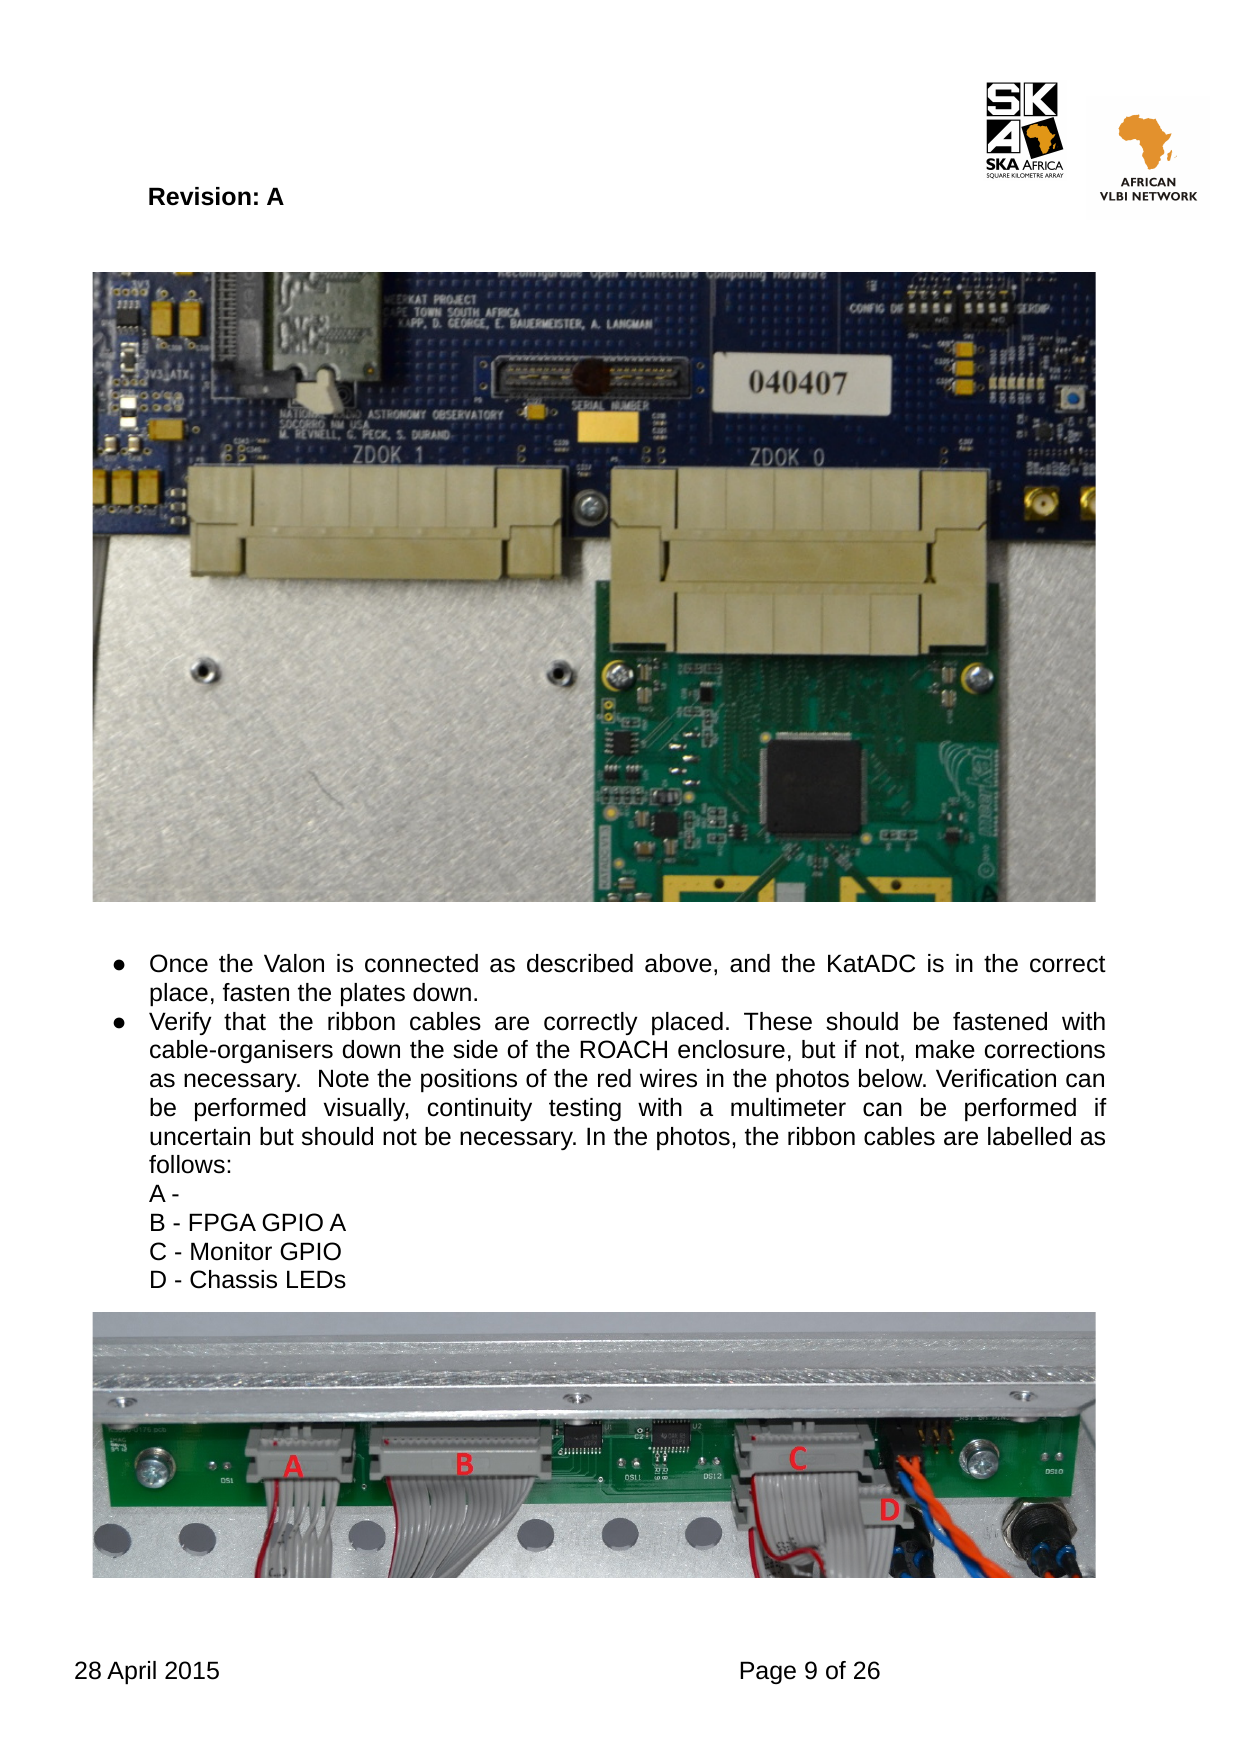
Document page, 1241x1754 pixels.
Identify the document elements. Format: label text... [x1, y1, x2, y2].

text D - Chassis LEDs [149, 1265, 1108, 1294]
text C - Monitor GPIO [149, 1237, 1108, 1265]
text B - FPGA GPIO A [149, 1208, 1108, 1237]
picture [1086, 96, 1211, 220]
picture [92, 272, 1096, 902]
picture [92, 1312, 1096, 1578]
list Verify that the ribbon cables are correctly placed. These should be fastened with cable-organisers down the side of the ROACH enclosure, but if not, make corrections as necessary. Note the positions of the red wires in the photos below. Verification can be performed visually, continuity testing with a multimeter can be performed if uncertain but should not be necessary. In the photos, the ribbon cables are labelled as follows: [111, 1007, 1108, 1179]
text A - [149, 1179, 1108, 1208]
list Once the Valon is connected as described above, and the KatADC is in the correct place, fasten the plates down. [111, 949, 1108, 1007]
picture [983, 80, 1067, 181]
